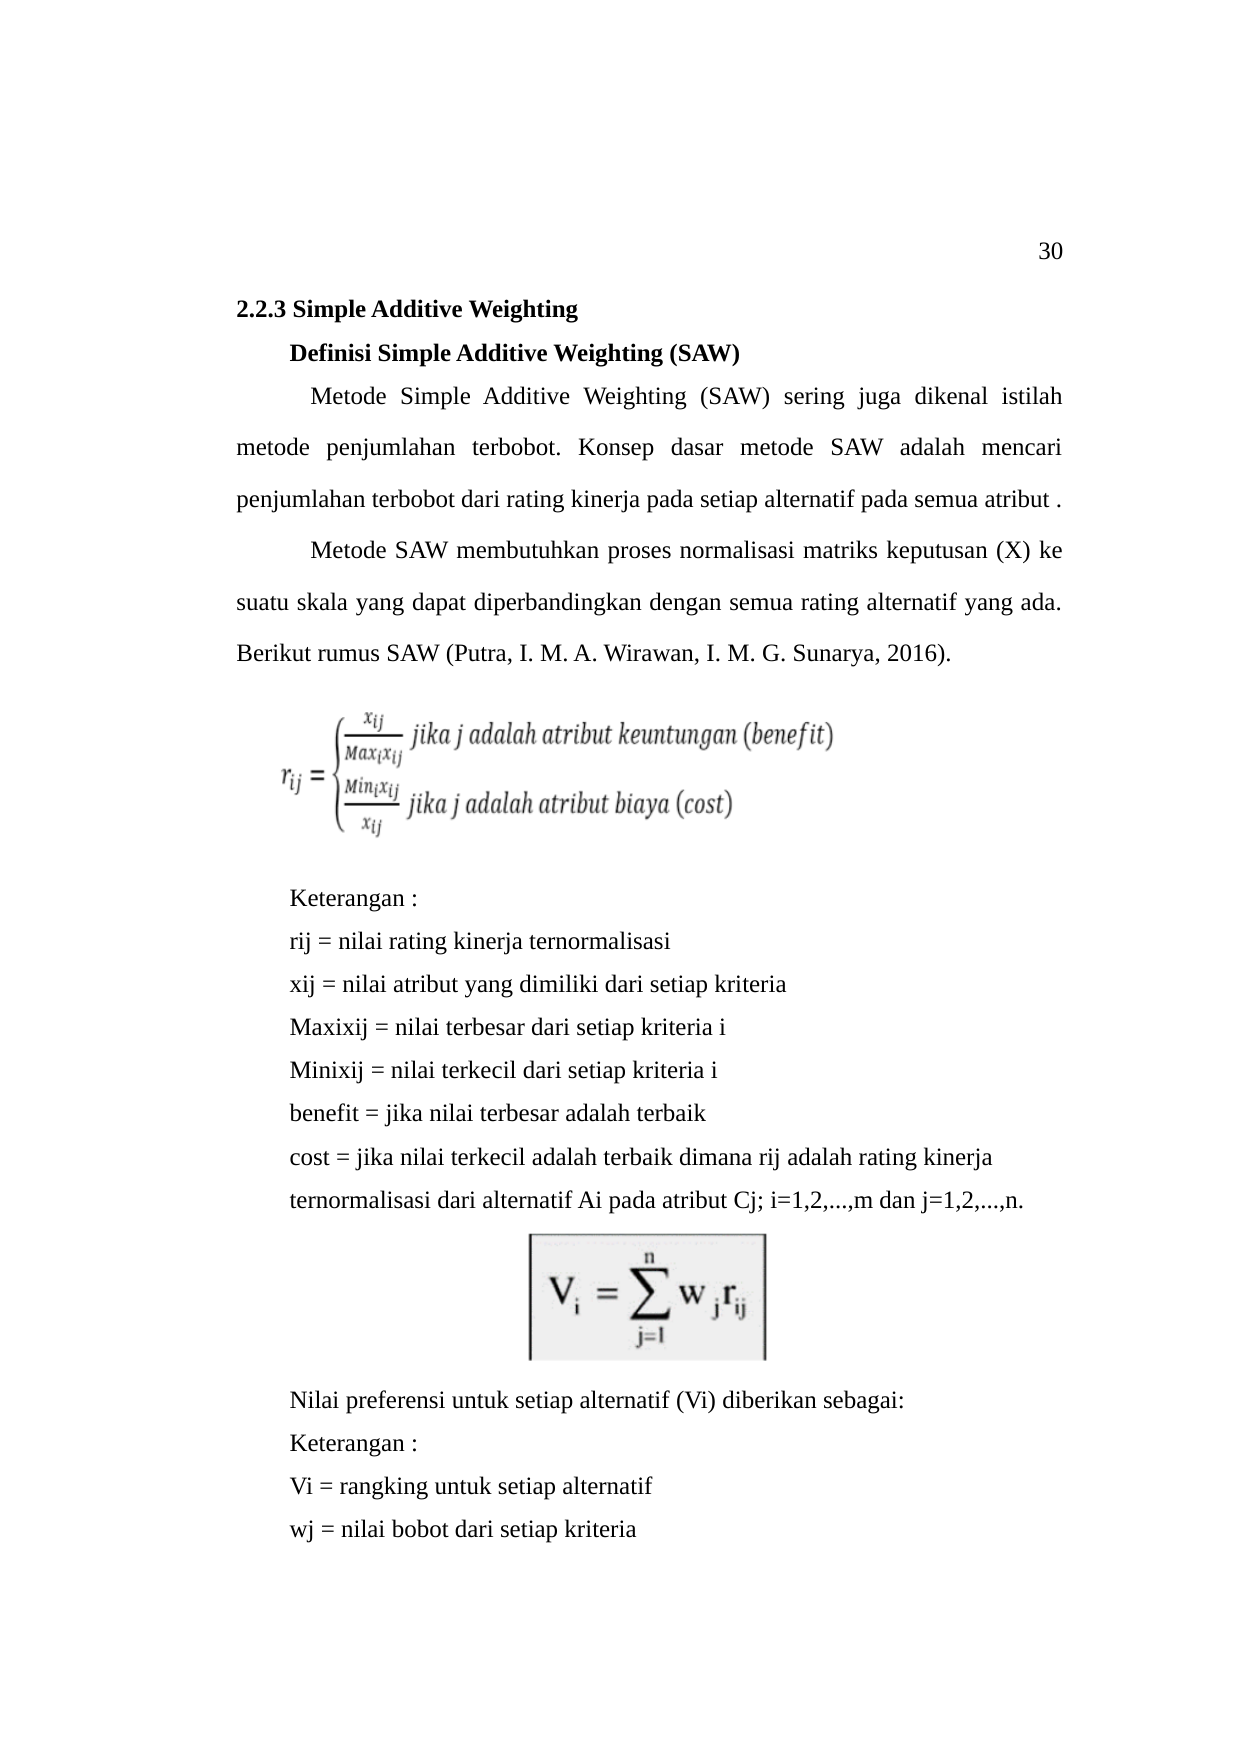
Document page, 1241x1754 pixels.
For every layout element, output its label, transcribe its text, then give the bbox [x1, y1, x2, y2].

text Metode SAW membutuhkan proses normalisasi matriks keputusan (X) ke suatu skala yang dapat diperbandingkan dengan semua rating alternatif yang ada. Berikut rumus SAW (Putra, I. M. A. Wirawan, I. M. G. Sunarya, 2016). [236, 535, 1063, 667]
text Keterangan : [289, 883, 1063, 912]
text Maxixij = nilai terbesar dari setiap kriteria i [289, 1012, 1063, 1041]
text Definisi Simple Additive Weighting (SAW) [289, 338, 1063, 366]
text wj = nilai bobot dari setiap kriteria [289, 1514, 1063, 1543]
picture [236, 689, 871, 861]
text 2.2.3 Simple Additive Weighting [236, 294, 1063, 323]
text Vi = rangking untuk setiap alternatif [289, 1471, 1063, 1500]
text ternormalisasi dari alternatif Ai pada atribut Cj; i=1,2,...,m dan j=1,2,...,n. [289, 1185, 1063, 1213]
picture [516, 1227, 783, 1371]
text Nilai preferensi untuk setiap alternatif (Vi) diberikan sebagai: [289, 1228, 1063, 1414]
text Metode Simple Additive Weighting (SAW) sering juga dikenal istilah metode penjumlahan terbobot. Konsep dasar metode SAW adalah mencari penjumlahan terbobot dari rating kinerja pada setiap alternatif pada semua atribut . [236, 381, 1063, 512]
text xij = nilai atribut yang dimiliki dari setiap kriteria [289, 969, 1063, 998]
text benefit = jika nilai terbesar adalah terbaik [289, 1098, 1063, 1127]
text cost = jika nilai terkecil adalah terbaik dimana rij adalah rating kinerja [289, 1142, 1063, 1170]
text Minixij = nilai terkecil dari setiap kriteria i [289, 1055, 1063, 1084]
text rij = nilai rating kinerja ternormalisasi [289, 926, 1063, 955]
text Keterangan : [289, 1428, 1063, 1457]
